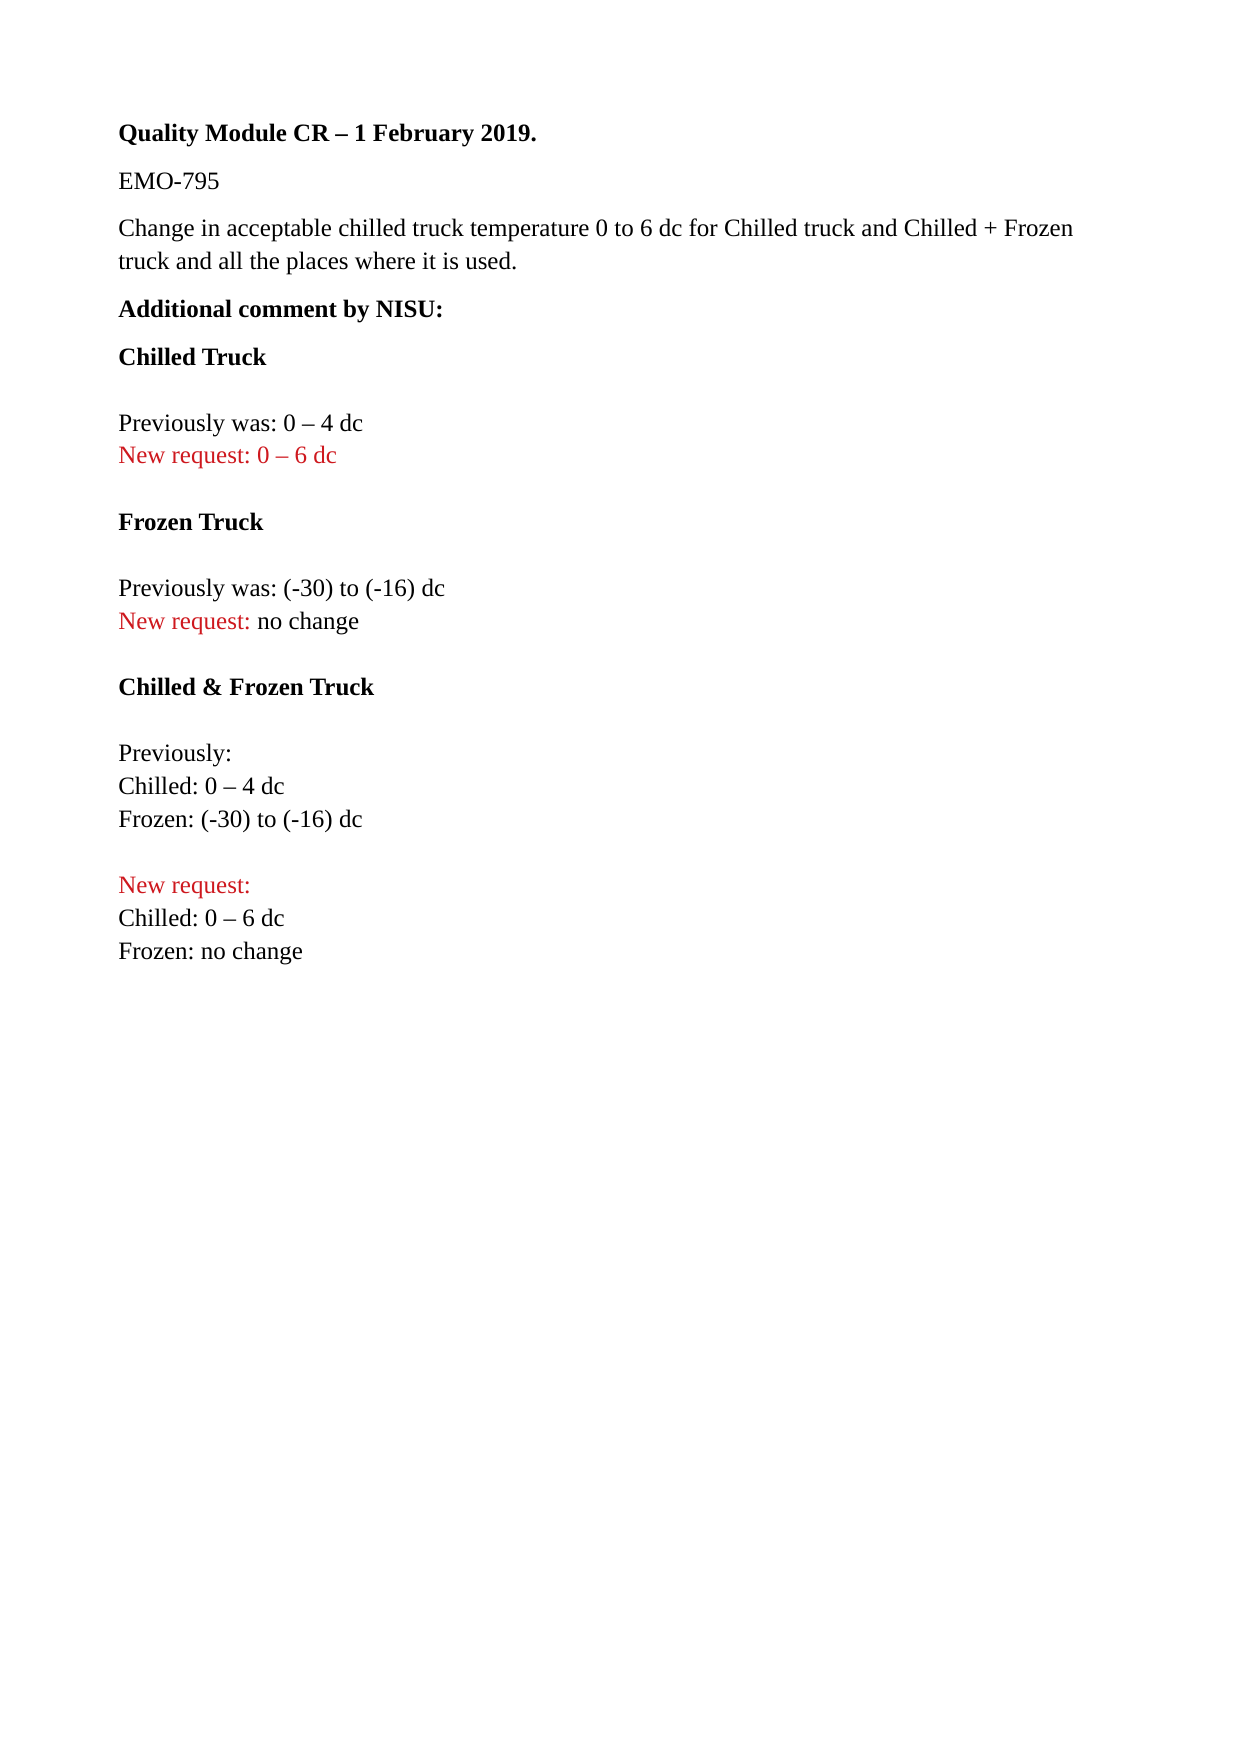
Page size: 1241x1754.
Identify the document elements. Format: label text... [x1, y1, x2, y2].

text Additional comment by NISU: [118, 294, 1122, 323]
text New request: 0 – 6 dc [118, 441, 1122, 469]
text Previously was: 0 – 4 dc [118, 408, 1122, 436]
text New request: [118, 870, 1122, 899]
text EMO-795 [118, 166, 1122, 194]
text Chilled: 0 – 4 dc [118, 771, 1122, 799]
text Previously: [118, 738, 1122, 767]
text Frozen: (-30) to (-16) dc [118, 804, 1122, 833]
text Frozen: no change [118, 936, 1122, 965]
text Quality Module CR – 1 February 2019. [118, 118, 1122, 147]
text Change in acceptable chilled truck temperature 0 to 6 dc for Chilled truck and Chilled + Frozen truck and all the places where it is used. [118, 213, 1122, 275]
text Previously was: (-30) to (-16) dc [118, 573, 1122, 601]
text Chilled: 0 – 6 dc [118, 903, 1122, 932]
text Chilled Truck [118, 342, 1122, 370]
text New request: no change [118, 606, 1122, 634]
text Frozen Truck [118, 507, 1122, 535]
text Chilled & Frozen Truck [118, 672, 1122, 701]
